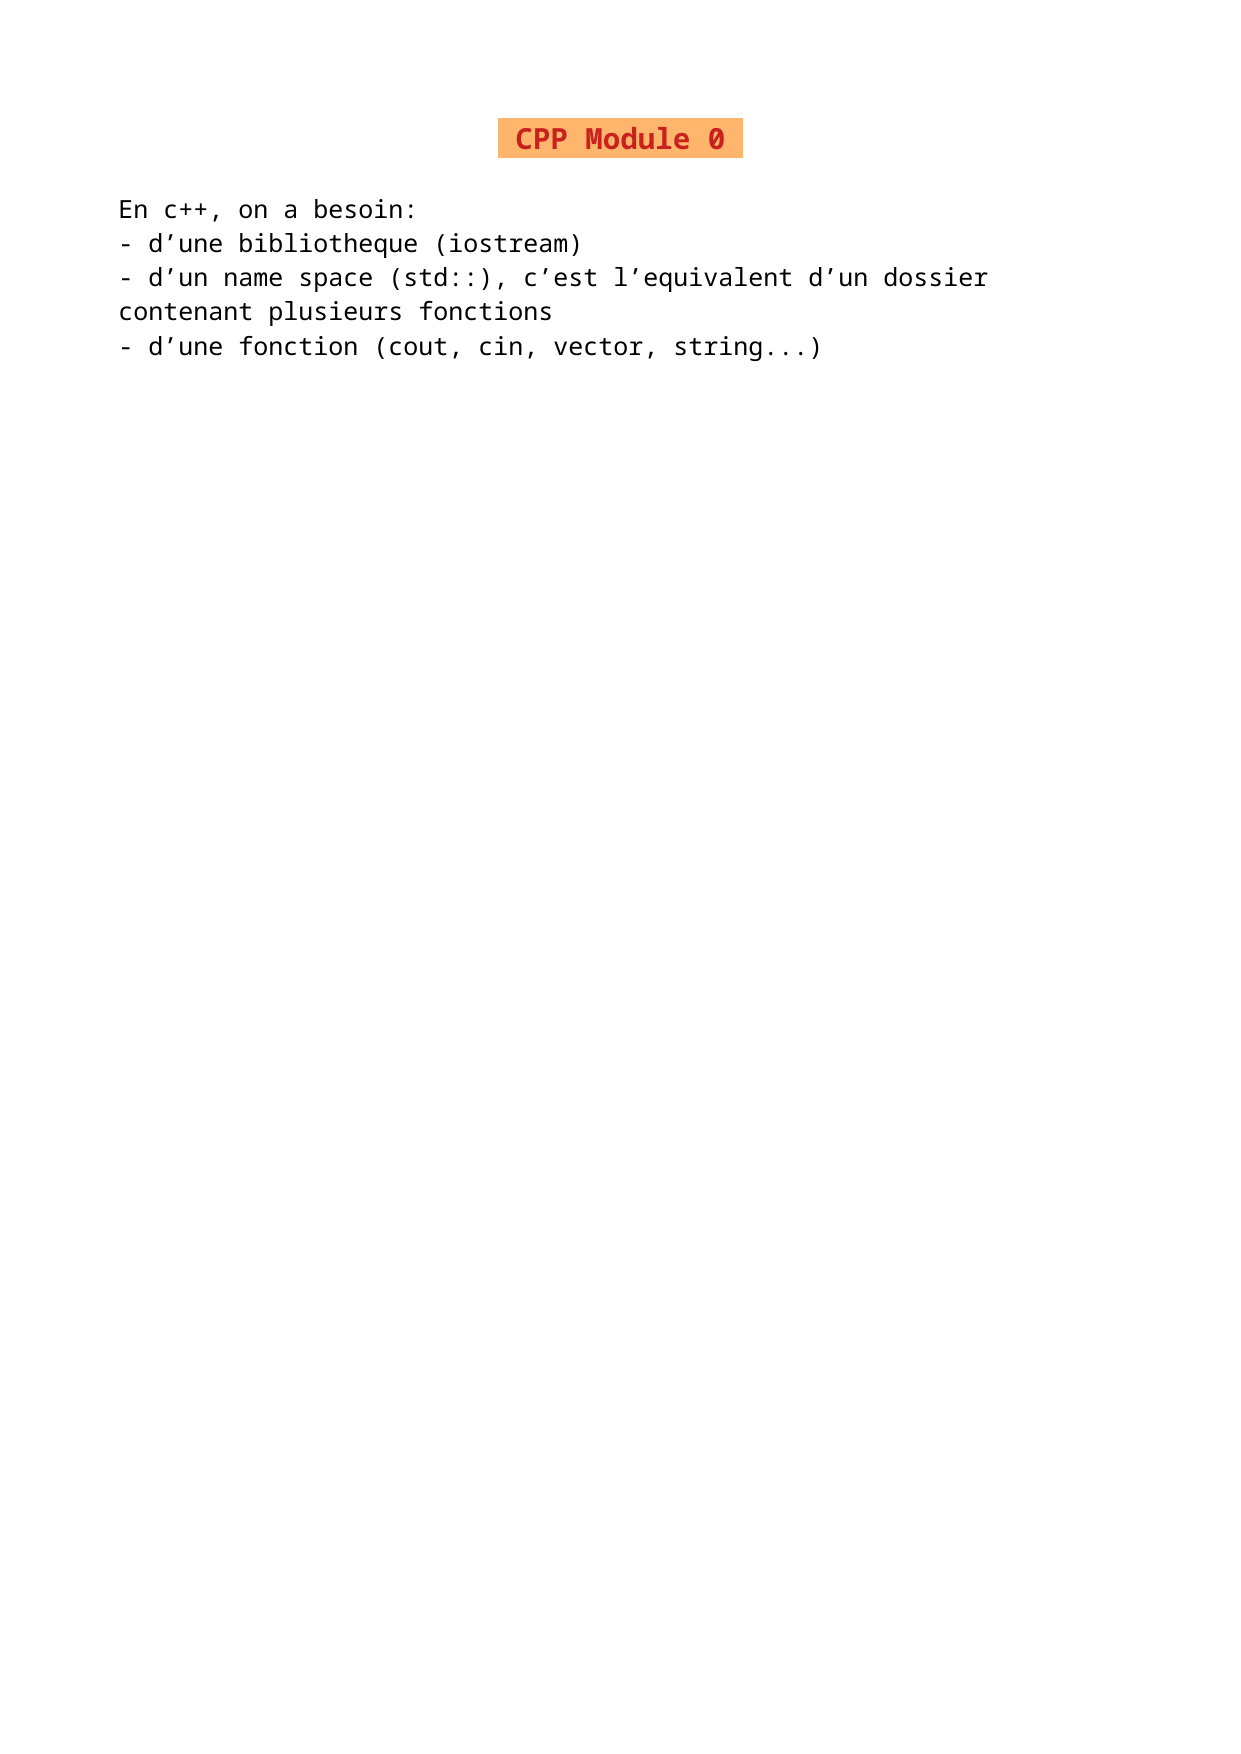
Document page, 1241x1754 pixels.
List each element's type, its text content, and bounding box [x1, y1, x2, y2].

text - d’une fonction (cout, cin, vector, string...) [118, 328, 1122, 362]
text - d’une bibliotheque (iostream) [118, 226, 1122, 260]
text CPP Module 0 [118, 118, 1122, 158]
text - d’un name space (std::), c’est l’equivalent d’un dossier contenant plusieurs fonctions [118, 260, 1122, 328]
text En c++, on a besoin: [118, 192, 1122, 226]
